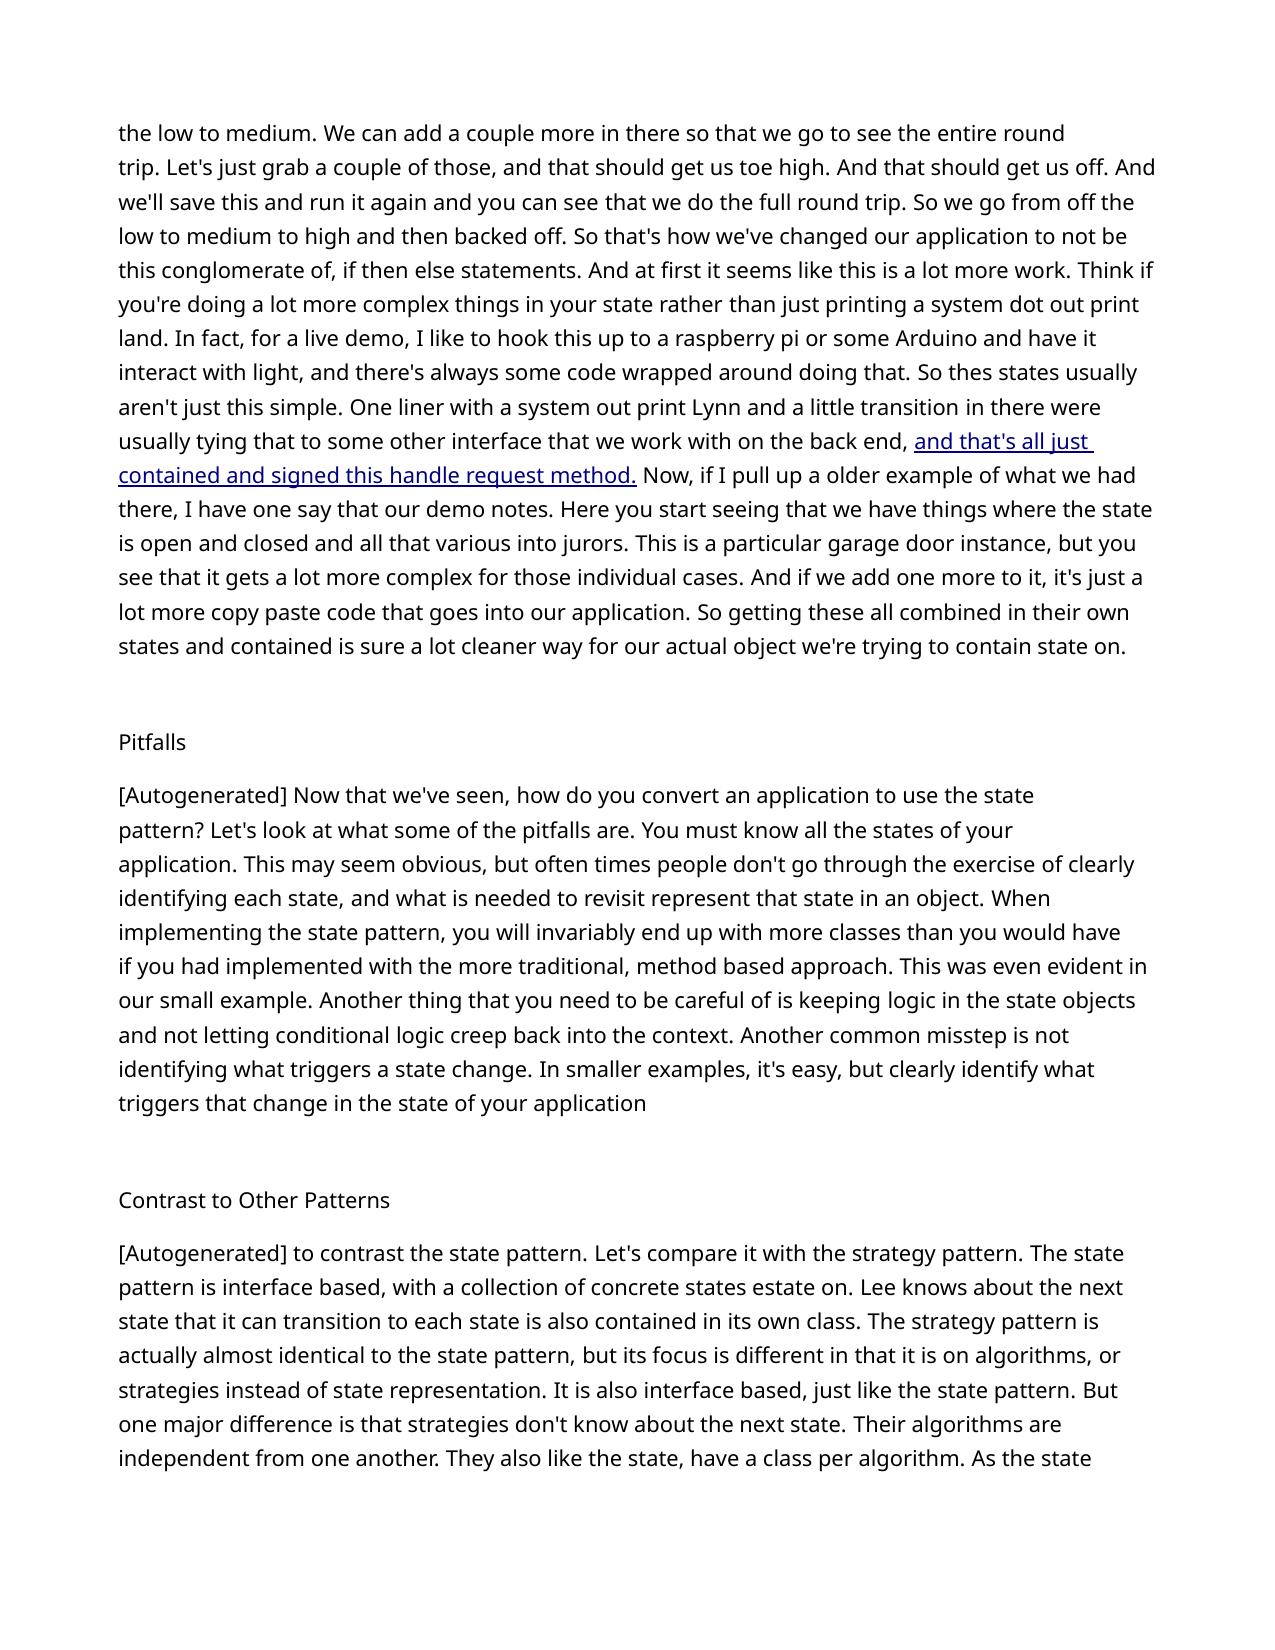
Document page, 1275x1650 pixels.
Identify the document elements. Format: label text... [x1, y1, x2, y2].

text [Autogenerated] Now that we've seen, how do you convert an application to use the state pattern? Let's look at what some of the pitfalls are. You must know all the states of your application. This may seem obvious, but often times people don't go through the exercise of clearly identifying each state, and what is needed to revisit represent that state in an object. When implementing the state pattern, you will invariably end up with more classes than you would have if you had implemented with the more traditional, method based approach. This was even evident in our small example. Another thing that you need to be careful of is keeping logic in the state objects and not letting conditional logic creep back into the context. Another common misstep is not identifying what triggers a state change. In smaller examples, it's easy, but clearly identify what triggers that change in the state of your application [118, 781, 1157, 1118]
text the low to medium. We can add a couple more in there so that we go to see the entire round trip. Let's just grab a couple of those, and that should get us toe high. And that should get us off. And we'll save this and run it again and you can see that we do the full round trip. So we go from off the low to medium to high and then backed off. So that's how we've changed our application to not be this conglomerate of, if then else statements. And at first it seems like this is a lot more work. Think if you're doing a lot more complex things in your state rather than just printing a system dot out print land. In fact, for a live demo, I like to hook this up to a raspberry pi or some Arduino and have it interact with light, and there's always some code wrapped around doing that. So thes states usually aren't just this simple. One liner with a system out print Lynn and a little transition in there were usually tying that to some other interface that we work with on the back end, and that's all just contained and signed this handle request method. Now, if I pull up a older example of what we had there, I have one say that our demo notes. Here you start seeing that we have things where the state is open and closed and all that various into jurors. This is a particular garage door instance, but you see that it gets a lot more complex for those individual cases. And if we add one more to it, it's just a lot more copy paste code that goes into our application. So getting these all combined in their own states and contained is sure a lot cleaner way for our actual object we're trying to contain state on. [118, 118, 1157, 660]
text [Autogenerated] to contrast the state pattern. Let's compare it with the strategy pattern. The state pattern is interface based, with a collection of concrete states estate on. Lee knows about the next state that it can transition to each state is also contained in its own class. The strategy pattern is actually almost identical to the state pattern, but its focus is different in that it is on algorithms, or strategies instead of state representation. It is also interface based, just like the state pattern. But one major difference is that strategies don't know about the next state. Their algorithms are independent from one another. They also like the state, have a class per algorithm. As the state [118, 1238, 1157, 1473]
subtitle Pitfalls [118, 727, 1157, 757]
subtitle Contrast to Other Patterns [118, 1185, 1157, 1214]
